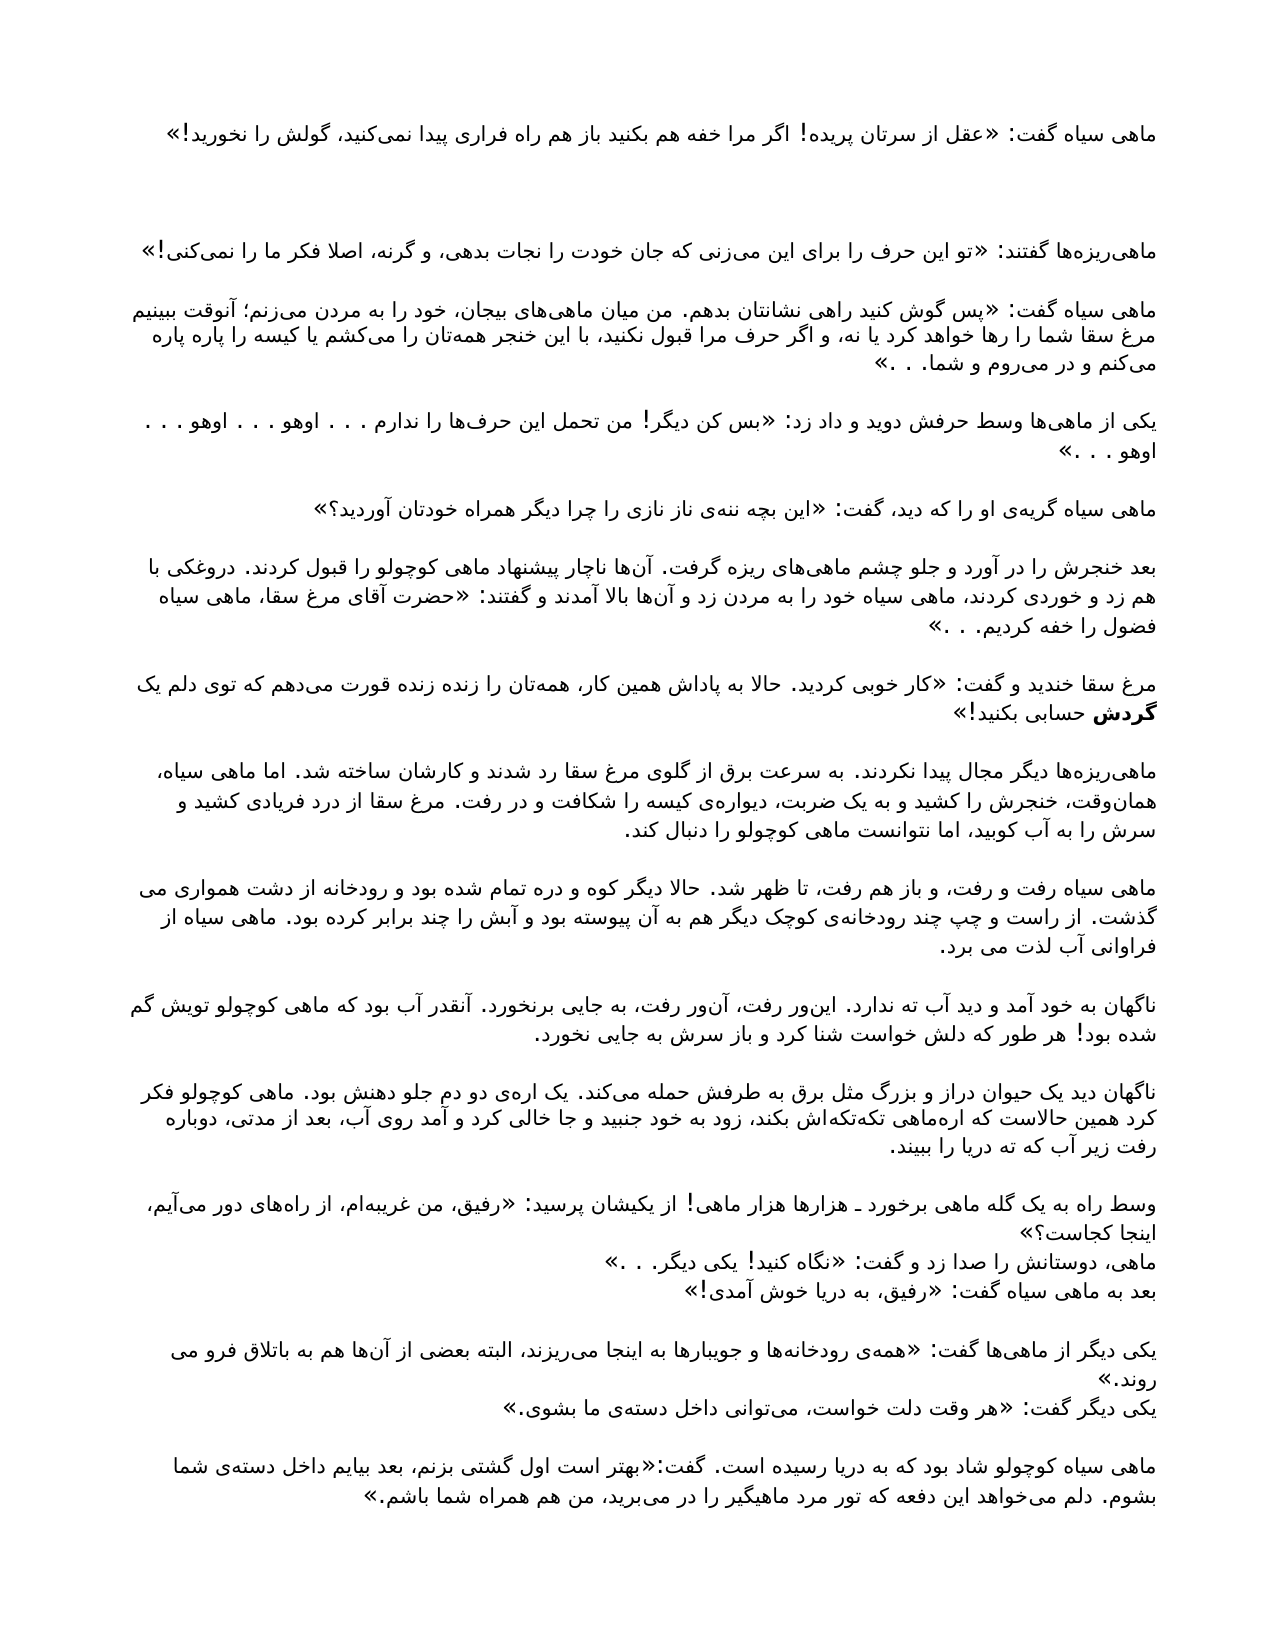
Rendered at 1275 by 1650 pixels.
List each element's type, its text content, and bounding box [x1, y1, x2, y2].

text ناگهان صدای قهقهه‌ی ترسناکی در آب پیچید. این مرغ سقا بود که می‌خندید. می‌خندید و می‌گفت: «چه ماهی‌ریزه‌هایی گیرم آمده! هاهاهاها . . . راستی که دلم برایتان می‌سوزد! هیچ دلم نمی‌آید قورت‌تان بدهم! هاهاهاها . . .» ماهی‌ریزه‌ها به التماس افتادند و گفتند: «حضرت آقای مرغ سقا! ما تعریف شما را خیلی وقت پیش شنیده‌ایم و اگر لطف کنید، منقار مبارک را یک کمی باز کنید که ما بیرون برویم، همیشه دعاگوی وجود مبارک خواهیم بود!» مرغ سقا گفت: «من نمی‌خواهم همین حالا شما را قورت بدهم. ماهی ذخیره دارم، آن پایین را نگاه کنید. . .» چند تا ماهی گنده و ریزه ته کیسه ریخته بود. ماهی‌های ریزه گفتند: «حضرت آقای مرغ سقا! ما که کاری نکرده‌ایم، ما بی‌گناهیم. این ماهی سیاه کوچولو ما را از راه در برده. . .» ماهی کوچولو گفت: «ترسوها! خیال کرده‌اید این مرغ حیله‌گر، معدن بخشایش است که این‌طوری التماس می کنید؟» ماهی‌های ریزه گفتند: «تو هیچ نمی‌فهمی چه داری می‌گویی. حالا می‌بینی حضرت آقای مرغ سقا چطور ما را می‌بخشند و تو را قورت می‌دهند!» مرغ سقا گفت: « آره، می‌بخشمتان، اما به یک شرط.» ماهی‌های ریزه گفتند: «شرطتان را بفرمایید، قربان!» مرغ سقا گفت: «این ماهی فضول را خفه کنید تا آزادی‌تان را به دست بیاورید.» ماهی سیاه کوچولو خودش را کنار کشید به ماهی‌ریزه‌ها گفت: « قبول نکنید! این مرغ حیله‌گر می‌خواهد ما را به‌جان همدیگر بیندازد. من نقشه‌ای دارم. . .» اما ماهی‌ریزه‌ها آنقدر در فکر رهایی خودشان بودند که فکر هیچ چیز دیگر را نکردند و ریختند سر ماهی سیاه کوچولو. ماهی کوچولو به طرف کیسه عقب می‌نشست و آهسته می‌گفت: «ترسوها، به‌هرحال گیر افتاده‌اید و راه فراری ندارید، زورتان هم به من نمی‌رسد.» ماهی‌های ریزه گفتند: «باید خفه‌ات کنیم، ما آزادی می‌خواهیم!» ماهی سیاه گفت: «عقل از سرتان پریده! اگر مرا خفه هم بکنید باز هم راه فراری پیدا نمی‌کنید، گولش را نخورید!» [118, 118, 1157, 176]
text ماهی‌ریزه‌ها گفتند: «تو این حرف را برای این می‌زنی که جان خودت را نجات بدهی، و گرنه، اصلا فکر ما را نمی‌کنی!» ماهی سیاه گفت: «پس گوش کنید راهی نشانتان بدهم. من میان ماهی‌های بیجان، خود را به مردن می‌زنم؛ آنوقت ببینیم مرغ سقا شما را رها خواهد کرد یا نه، و اگر حرف مرا قبول نکنید، با این خنجر همه‌تان را می‌کشم یا کیسه را پاره پاره می‌کنم و در می‌روم و شما. . .» یکی از ماهی‌ها وسط حرفش دوید و داد زد: «بس کن دیگر! من تحمل این حرف‌ها را ندارم . . . اوهو . . . اوهو . . . اوهو . . .» ماهی سیاه گریه‌ی او را که دید، گفت: «این بچه ننه‌ی ناز نازی را چرا دیگر همراه خودتان آوردید؟» بعد خنجرش را در آورد و جلو چشم ماهی‌های ریزه گرفت. آن‌ها ناچار پیشنهاد ماهی کوچولو را قبول کردند. دروغکی با هم زد و خوردی کردند، ماهی سیاه خود را به مردن زد و آن‌ها بالا آمدند و گفتند: «حضرت آقای مرغ سقا، ماهی سیاه فضول را خفه کردیم. . .» مرغ سقا خندید و گفت: «کار خوبی کردید. حالا به پاداش همین کار، همه‌تان را زنده زنده قورت می‌دهم که توی دلم یک گردش حسابی بکنید!» ماهی‌ریزه‌ها دیگر مجال پیدا نکردند. به سرعت برق از گلوی مرغ سقا رد شدند و کارشان ساخته شد. اما ماهی سیاه، همان‌وقت، خنجرش را کشید و به یک ضربت، دیواره‌ی کیسه را شکافت و در رفت. مرغ سقا از درد فریادی کشید و سرش را به آب کوبید، اما نتوانست ماهی کوچولو را دنبال کند. ماهی سیاه رفت و رفت، و باز هم رفت، تا ظهر شد. حالا دیگر کوه و دره تمام شده بود و رودخانه از دشت همواری می گذشت. از راست و چپ چند رودخانه‌ی کوچک دیگر هم به آن پیوسته بود و آبش را چند برابر کرده بود. ماهی سیاه از فراوانی آب لذت می برد. ناگهان به خود آمد و دید آب ته ندارد. این‌ور رفت، آن‌ور رفت، به جایی برنخورد. آنقدر آب بود که ماهی کوچولو تویش گم شده بود! هر طور که دلش خواست شنا کرد و باز سرش به جایی نخورد. ناگهان دید یک حیوان دراز و بزرگ مثل برق به طرفش حمله می‌کند. یک اره‌ی دو دم جلو دهنش بود. ماهی کوچولو فکر کرد همین حالاست که اره‌ماهی تکه‌تکه‌اش بکند، زود به خود جنبید و جا خالی کرد و آمد روی آب، بعد از مدتی، دوباره رفت زیر آب که ته دریا را ببیند. وسط راه به یک گله ماهی برخورد ـ هزارها هزار ماهی! از یکیشان پرسید: «رفیق، من غریبه‌ام، از راه‌های دور می‌آیم، اینجا کجاست؟» ماهی، دوستانش را صدا زد و گفت: «نگاه کنید! یکی دیگر. . .» بعد به ماهی سیاه گفت: «رفیق، به دریا خوش آمدی!» یکی دیگر از ماهی‌ها گفت: «همه‌ی رودخانه‌ها و جویبارها به اینجا می‌ریزند، البته بعضی از آن‌ها هم به باتلاق فرو می روند.» یکی دیگر گفت: «هر وقت دلت خواست، می‌توانی داخل دسته‌ی ما بشوی.» ماهی سیاه کوچولو شاد بود که به دریا رسیده است. گفت:«بهتر است اول گشتی بزنم، بعد بیایم داخل دسته‌ی شما بشوم. دلم می‌خواهد این دفعه که تور مرد ماهیگیر را در می‌برید، من هم همراه شما باشم.» یکی از ماهی‌ها گفت: «همین زودی‌ها به آرزویت می‌رسی، حالا برو گشتت را بزن، اما اگر روی آب رفتی مواظب ماهیخوار باش که این روزها دیگر از هیچ‌کس پروایی ندارد، هر روز تا چهار پنج ماهی شکار نکند، دست از سر ما بر نمی‌دارد.» آنوقت ماهی سیاه از دسته‌ی ماهی‌های دریا جدا شد و خودش به شنا کردن پرداخت. کمی بعد آمد به سطح دریا، آفتاب گرم می‌تابید. ماهی سیاه کوچولو گرمی سوزان آفتاب را در پشت خود حس می‌کرد و لذت می‌برد. آرام و خوش در سطح دریا شنا می‌کرد و به خودش می‌گفت: «مرگ خیلی آسان می‌تواند الان به سراغ من بیاید، اما من تا می‌توانم زندگی کنم نباید به پیشواز مرگ بروم. البته اگر یک وقتی ناچار با مرگ روبرو شدم ـ که می‌شوم ـ مهم نیست، مهم این است که زندگی یا مرگ من چه اثری در زندگی دیگران داشته باشد. . .» [118, 236, 1157, 1509]
